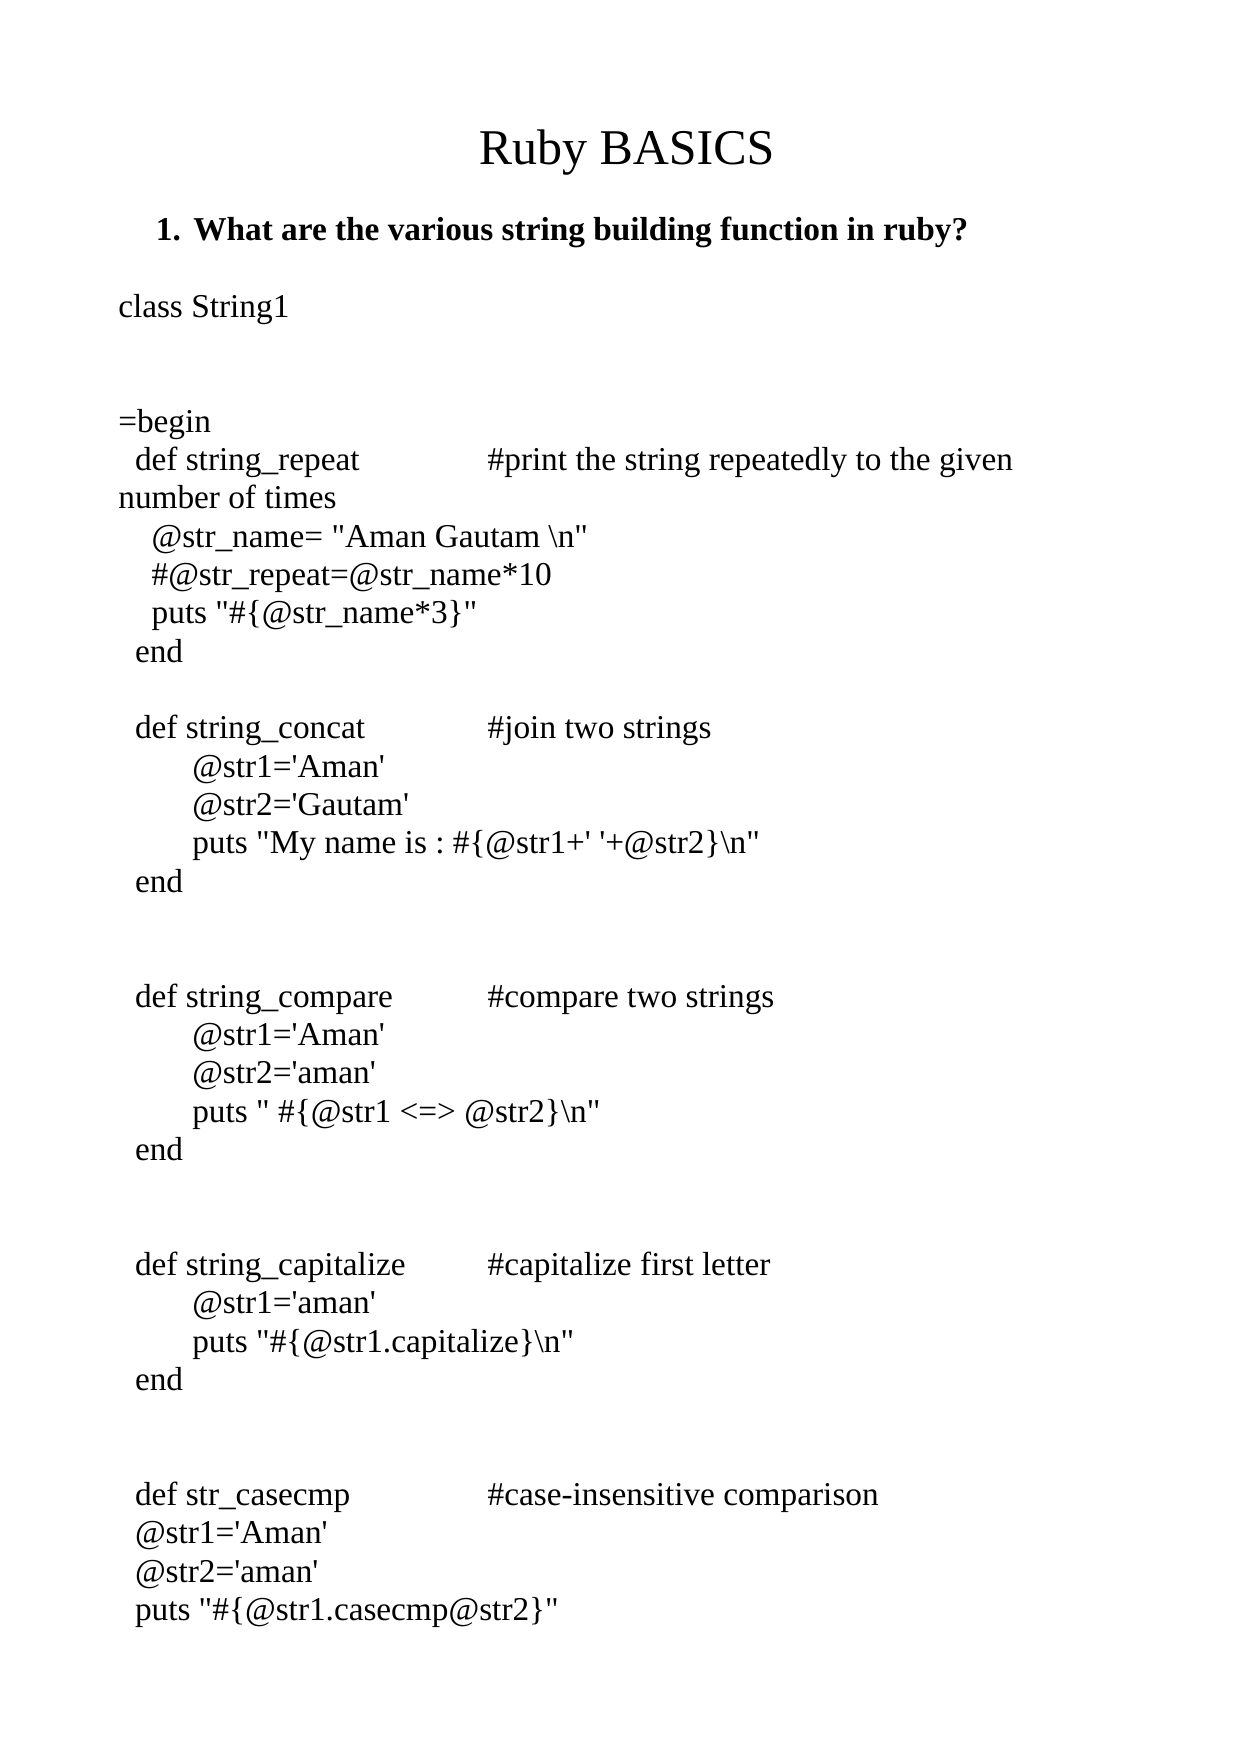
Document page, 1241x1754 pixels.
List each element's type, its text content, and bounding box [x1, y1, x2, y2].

text @str_name= "Aman Gautam \n" [118, 516, 1122, 554]
text def string_capitalize #capitalize first letter [118, 1244, 1122, 1282]
text @str1='Aman' [118, 1512, 1122, 1551]
text end [118, 1359, 1122, 1397]
text puts "#{@str_name*3}" [118, 592, 1122, 631]
text Ruby BASICS [118, 118, 1122, 176]
text #@str_repeat=@str_name*10 [118, 554, 1122, 592]
text puts "#{@str1.casecmp@str2}" [118, 1589, 1122, 1627]
text @str1='aman' [118, 1282, 1122, 1321]
text @str1='Aman' [118, 746, 1122, 784]
text =begin [118, 401, 1122, 439]
text @str2='Gautam' [118, 784, 1122, 822]
text @str2='aman' [118, 1052, 1122, 1091]
text end [118, 861, 1122, 899]
text class String1 [118, 286, 1122, 324]
text def string_compare #compare two strings [118, 976, 1122, 1014]
text def str_casecmp #case-insensitive comparison [118, 1474, 1122, 1512]
list What are the various string building function in ruby? [156, 209, 1122, 247]
text def string_concat #join two strings [118, 707, 1122, 746]
text @str1='Aman' [118, 1014, 1122, 1052]
text puts " #{@str1 <=> @str2}\n" [118, 1091, 1122, 1129]
text @str2='aman' [118, 1551, 1122, 1589]
text puts "#{@str1.capitalize}\n" [118, 1321, 1122, 1359]
text def string_repeat #print the string repeatedly to the given number of times [118, 439, 1122, 516]
text end [118, 631, 1122, 669]
text puts "My name is : #{@str1+' '+@str2}\n" [118, 822, 1122, 861]
text end [118, 1129, 1122, 1167]
